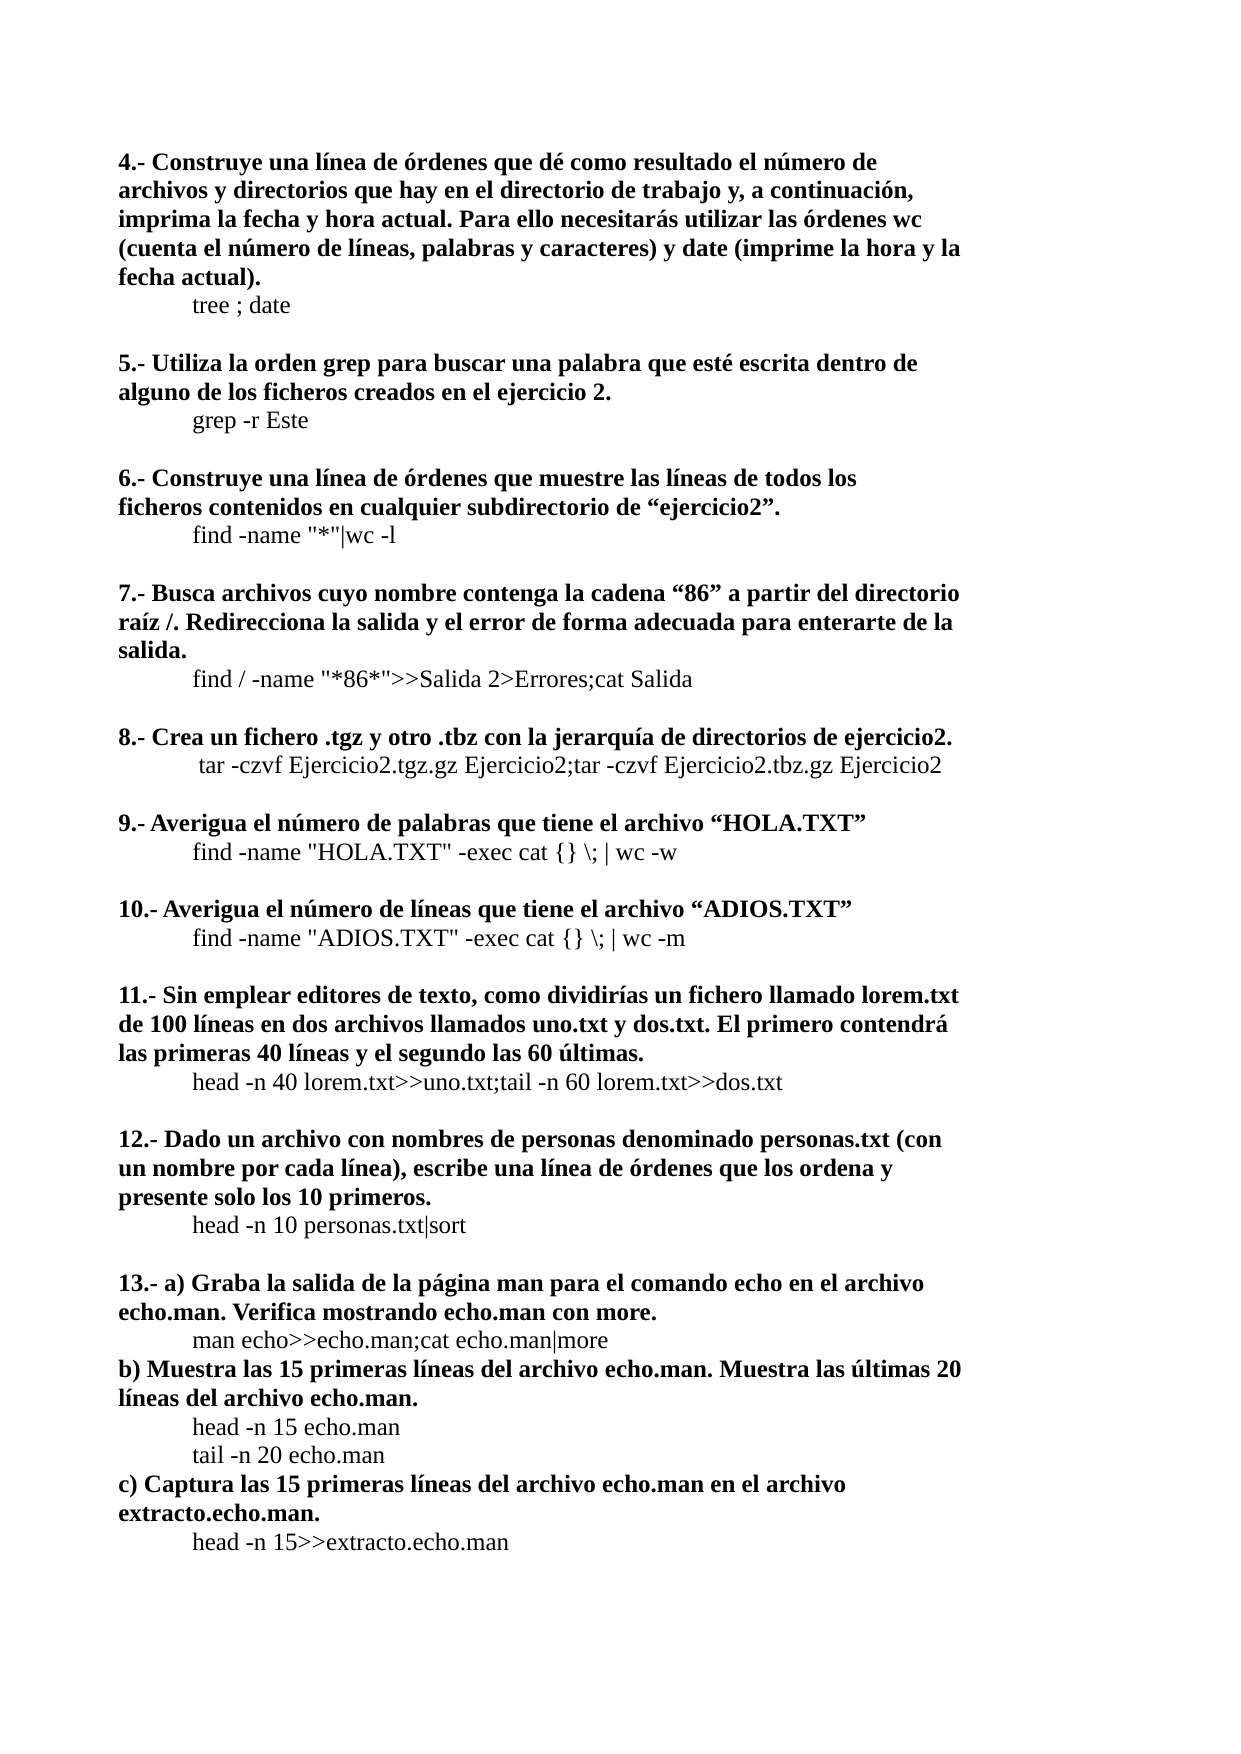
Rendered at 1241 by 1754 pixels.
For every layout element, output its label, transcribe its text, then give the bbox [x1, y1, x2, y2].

text archivos y directorios que hay en el directorio de trabajo y, a continuación, [118, 176, 1122, 204]
text las primeras 40 líneas y el segundo las 60 últimas. [118, 1038, 1122, 1067]
text tree ; date [118, 291, 1122, 319]
text 10.- Averigua el número de líneas que tiene el archivo “ADIOS.TXT” [118, 894, 1122, 923]
text imprima la fecha y hora actual. Para ello necesitarás utilizar las órdenes wc [118, 204, 1122, 233]
text head -n 15>>extracto.echo.man [118, 1527, 1122, 1556]
text raíz /. Redirecciona la salida y el error de forma adecuada para enterarte de la [118, 607, 1122, 636]
text extracto.echo.man. [118, 1498, 1122, 1527]
text tar -czvf Ejercicio2.tgz.gz Ejercicio2;tar -czvf Ejercicio2.tbz.gz Ejercicio2 [118, 751, 1122, 779]
text head -n 10 personas.txt|sort [118, 1211, 1122, 1239]
text man echo>>echo.man;cat echo.man|more [118, 1326, 1122, 1354]
text (cuenta el número de líneas, palabras y caracteres) y date (imprime la hora y la [118, 233, 1122, 262]
text 9.- Averigua el número de palabras que tiene el archivo “HOLA.TXT” [118, 808, 1122, 837]
text 11.- Sin emplear editores de texto, como dividirías un fichero llamado lorem.txt [118, 981, 1122, 1009]
text find -name "ADIOS.TXT" -exec cat {} \; | wc -m [118, 923, 1122, 952]
text 5.- Utiliza la orden grep para buscar una palabra que esté escrita dentro de [118, 348, 1122, 377]
text b) Muestra las 15 primeras líneas del archivo echo.man. Muestra las últimas 20 [118, 1354, 1122, 1383]
text alguno de los ficheros creados en el ejercicio 2. [118, 377, 1122, 406]
text 13.- a) Graba la salida de la página man para el comando echo en el archivo [118, 1268, 1122, 1297]
text head -n 15 echo.man [118, 1412, 1122, 1441]
text fecha actual). [118, 262, 1122, 291]
text 6.- Construye una línea de órdenes que muestre las líneas de todos los [118, 463, 1122, 492]
text 12.- Dado un archivo con nombres de personas denominado personas.txt (con [118, 1124, 1122, 1153]
text find -name "HOLA.TXT" -exec cat {} \; | wc -w [118, 837, 1122, 866]
text tail -n 20 echo.man [118, 1441, 1122, 1469]
text c) Captura las 15 primeras líneas del archivo echo.man en el archivo [118, 1469, 1122, 1498]
text head -n 40 lorem.txt>>uno.txt;tail -n 60 lorem.txt>>dos.txt [118, 1067, 1122, 1096]
text find / -name "*86*">>Salida 2>Errores;cat Salida [118, 664, 1122, 693]
text 8.- Crea un fichero .tgz y otro .tbz con la jerarquía de directorios de ejercicio2. [118, 722, 1122, 751]
text de 100 líneas en dos archivos llamados uno.txt y dos.txt. El primero contendrá [118, 1009, 1122, 1038]
text 7.- Busca archivos cuyo nombre contenga la cadena “86” a partir del directorio [118, 578, 1122, 607]
text ficheros contenidos en cualquier subdirectorio de “ejercicio2”. [118, 492, 1122, 521]
text salida. [118, 636, 1122, 664]
text echo.man. Verifica mostrando echo.man con more. [118, 1297, 1122, 1326]
text grep -r Este [118, 406, 1122, 434]
text presente solo los 10 primeros. [118, 1182, 1122, 1211]
text 4.- Construye una línea de órdenes que dé como resultado el número de [118, 147, 1122, 176]
text find -name "*"|wc -l [118, 521, 1122, 549]
text un nombre por cada línea), escribe una línea de órdenes que los ordena y [118, 1153, 1122, 1182]
text líneas del archivo echo.man. [118, 1383, 1122, 1412]
